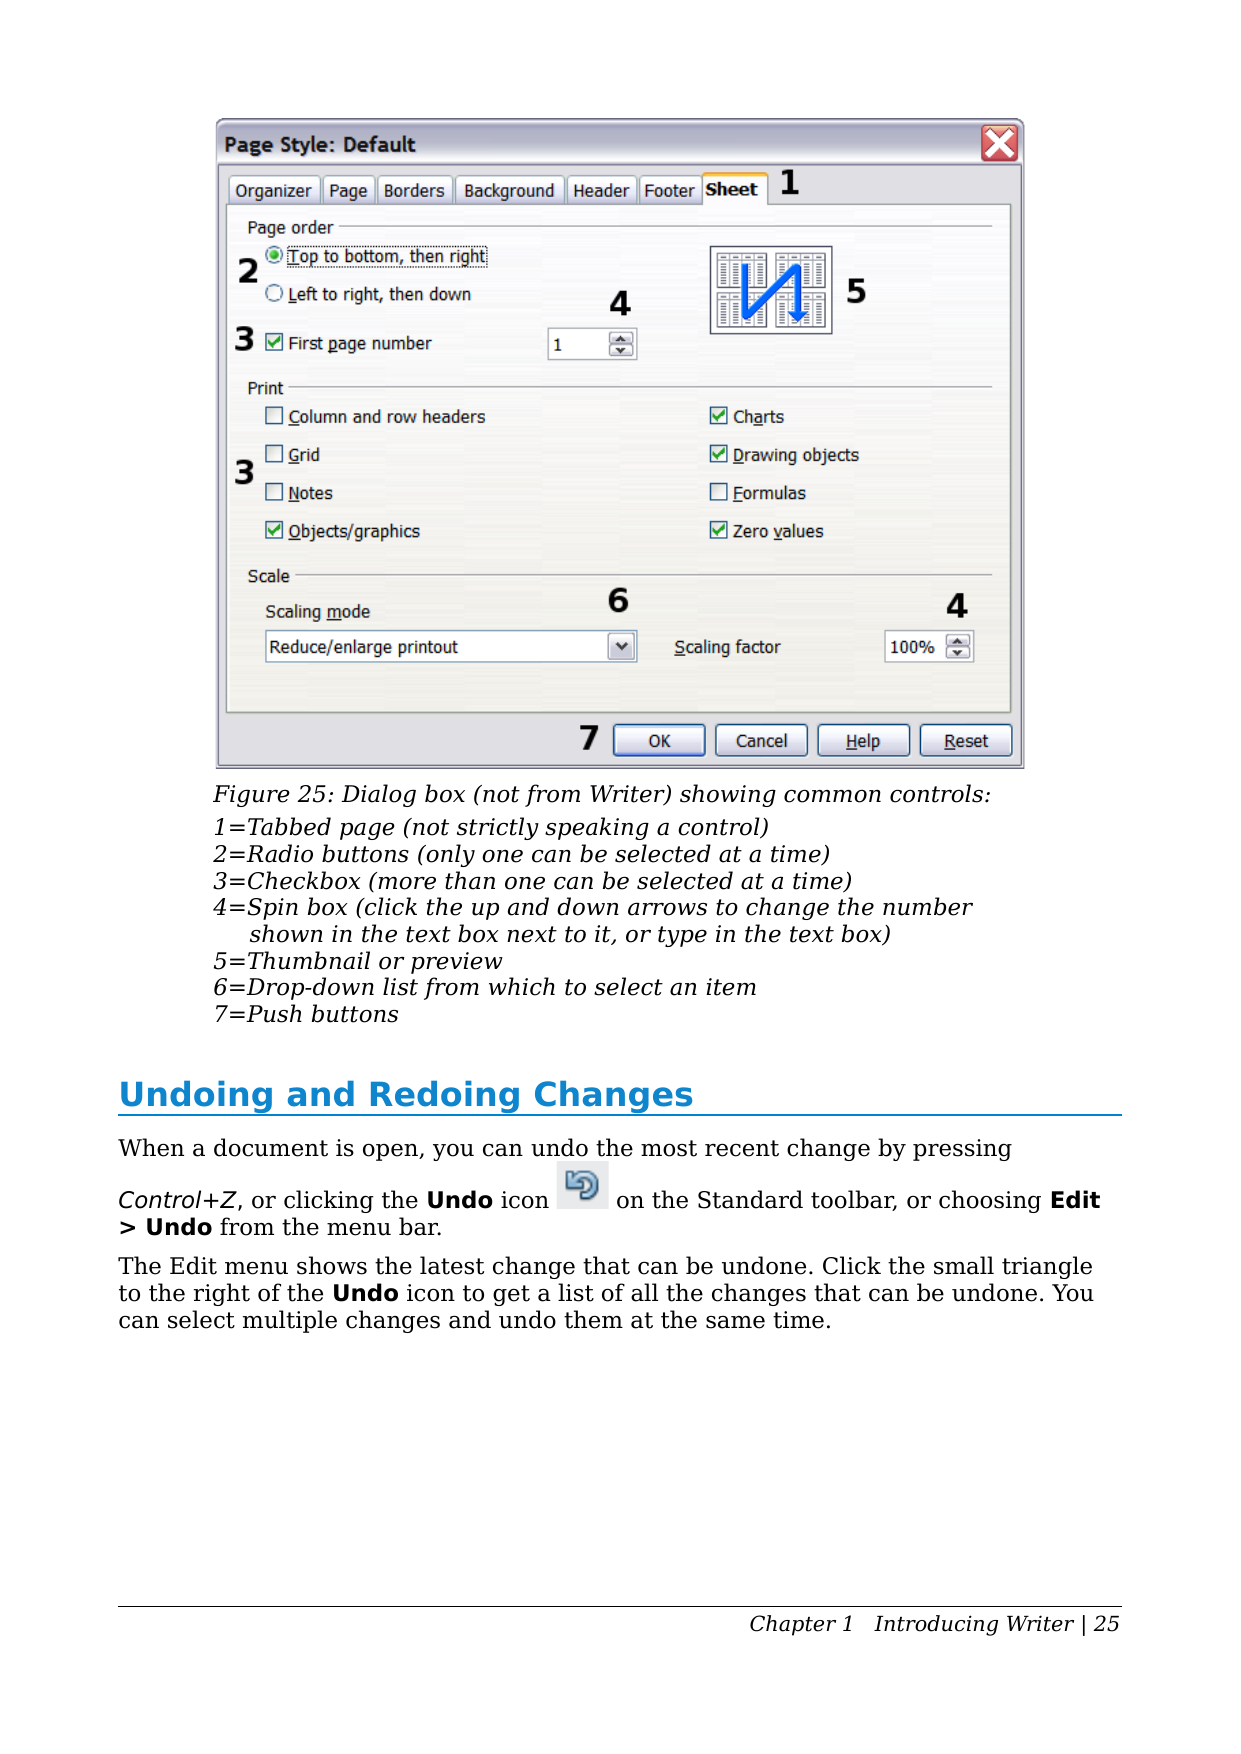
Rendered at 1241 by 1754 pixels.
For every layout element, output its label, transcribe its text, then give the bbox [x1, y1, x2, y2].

picture [556, 1161, 609, 1209]
text Figure 25: Dialog box (not from Writer) showing common controls: [213, 781, 1027, 808]
text When a document is open, you can undo the most recent change by pressing Control+Z, or clicking the Undo icon on the Standard toolbar, or choosing Edit > Undo from the menu bar. [118, 1135, 1122, 1241]
picture [215, 118, 1025, 769]
text 1=Tabbed page (not strictly speaking a control) 2=Radio buttons (only one can be selected at a time) 3=Checkbox (more than one can be selected at a time) 4=Spin box (click the up and down arrows to change the number shown in the text box next to it, or type in the text box) 5=Thumbnail or preview 6=Drop-down list from which to select an item 7=Push buttons [213, 814, 1027, 1028]
text The Edit menu shows the latest change that can be undone. Click the small triangle to the right of the Undo icon to get a list of all the changes that can be undone. You can select multiple changes and undo them at the same time. [118, 1253, 1122, 1333]
subtitle Undoing and Redoing Changes [118, 1075, 1122, 1114]
